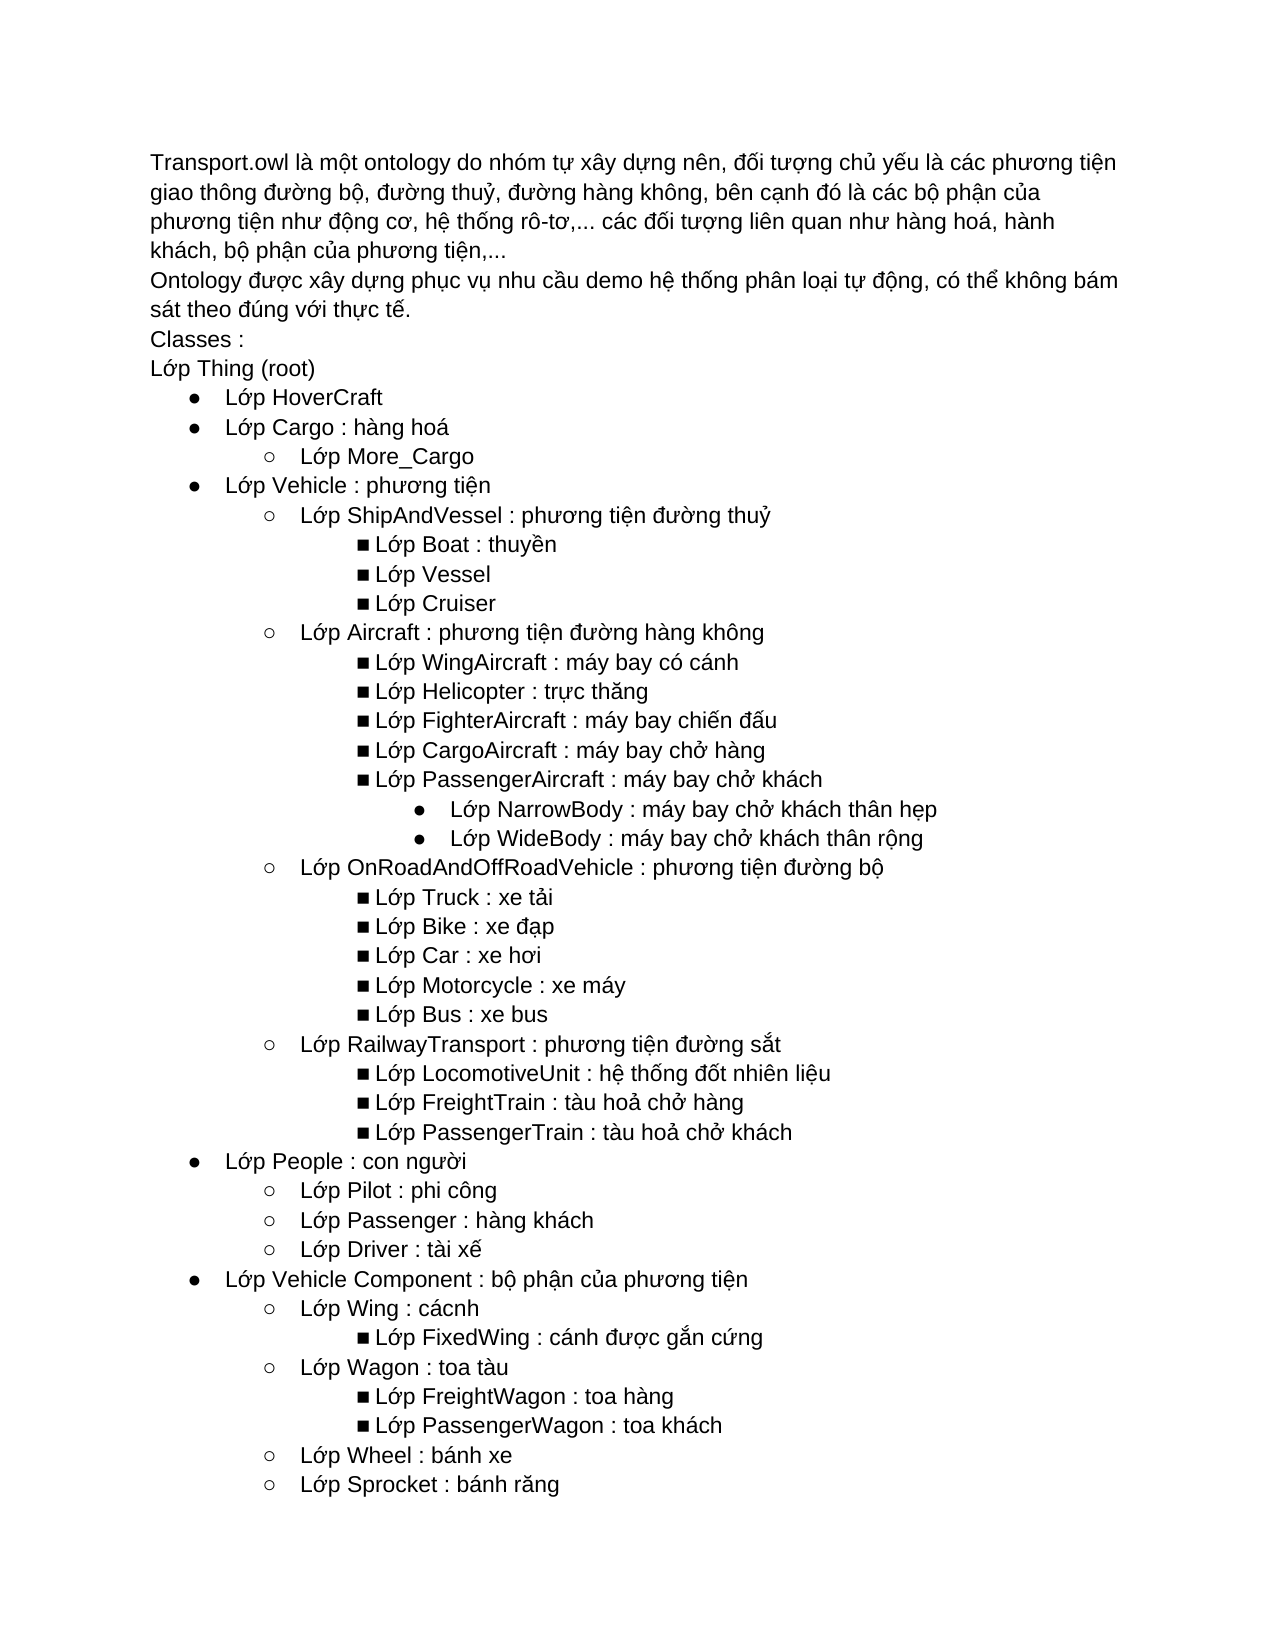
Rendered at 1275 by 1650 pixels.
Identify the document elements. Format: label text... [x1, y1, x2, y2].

list Lớp PassengerWagon : toa khách [356, 1413, 1125, 1439]
list Lớp Helicopter : trực thăng [356, 679, 1125, 704]
list Lớp Pilot : phi công [262, 1178, 1125, 1204]
list Lớp Vehicle Component : bộ phận của phương tiện [187, 1266, 1125, 1292]
list Lớp Cargo : hàng hoá [187, 414, 1125, 440]
list Lớp FreightWagon : toa hàng [356, 1384, 1125, 1409]
list Lớp WingAircraft : máy bay có cánh [356, 649, 1125, 675]
list Lớp More_Cargo [262, 444, 1125, 469]
text Classes : [150, 326, 1125, 352]
list Lớp Driver : tài xế [262, 1237, 1125, 1262]
list Lớp NarrowBody : máy bay chở khách thân hẹp [412, 796, 1125, 822]
text Transport.owl là một ontology do nhóm tự xây dựng nên, đối tượng chủ yếu là các phương tiện giao thông đường bộ, đường thuỷ, đường hàng không, bên cạnh đó là các bộ phận của phương tiện như động cơ, hệ thống rô-tơ,... các đối tượng liên quan như hàng hoá, hành khách, bộ phận của phương tiện,... [150, 150, 1125, 264]
list Lớp Vessel [356, 561, 1125, 587]
list Lớp HoverCraft [187, 385, 1125, 411]
list Lớp Boat : thuyền [356, 532, 1125, 557]
list Lớp ShipAndVessel : phương tiện đường thuỷ [262, 502, 1125, 528]
list Lớp People : con người [187, 1149, 1125, 1174]
list Lớp Bus : xe bus [356, 1002, 1125, 1027]
list Lớp FreightTrain : tàu hoả chở hàng [356, 1090, 1125, 1116]
list Lớp Motorcycle : xe máy [356, 972, 1125, 998]
list Lớp Bike : xe đạp [356, 914, 1125, 939]
list Lớp FixedWing : cánh được gắn cứng [356, 1325, 1125, 1351]
list Lớp Vehicle : phương tiện [187, 473, 1125, 499]
list Lớp Car : xe hơi [356, 943, 1125, 969]
list Lớp Cruiser [356, 591, 1125, 616]
list Lớp Aircraft : phương tiện đường hàng không [262, 620, 1125, 646]
list Lớp LocomotiveUnit : hệ thống đốt nhiên liệu [356, 1061, 1125, 1086]
list Lớp RailwayTransport : phương tiện đường sắt [262, 1031, 1125, 1057]
list Lớp FighterAircraft : máy bay chiến đấu [356, 708, 1125, 734]
list Lớp Wagon : toa tàu [262, 1354, 1125, 1380]
list Lớp Wheel : bánh xe [262, 1442, 1125, 1468]
list Lớp PassengerTrain : tàu hoả chở khách [356, 1119, 1125, 1145]
list Lớp PassengerAircraft : máy bay chở khách [356, 767, 1125, 792]
text Ontology được xây dựng phục vụ nhu cầu demo hệ thống phân loại tự động, có thể không bám sát theo đúng với thực tế. [150, 267, 1125, 322]
text Lớp Thing (root) [150, 356, 1125, 381]
list Lớp CargoAircraft : máy bay chở hàng [356, 737, 1125, 763]
list Lớp Sprocket : bánh răng [262, 1472, 1125, 1497]
list Lớp WideBody : máy bay chở khách thân rộng [412, 826, 1125, 851]
list Lớp Passenger : hàng khách [262, 1207, 1125, 1233]
list Lớp OnRoadAndOffRoadVehicle : phương tiện đường bộ [262, 855, 1125, 881]
list Lớp Wing : cácnh [262, 1296, 1125, 1321]
list Lớp Truck : xe tải [356, 884, 1125, 910]
